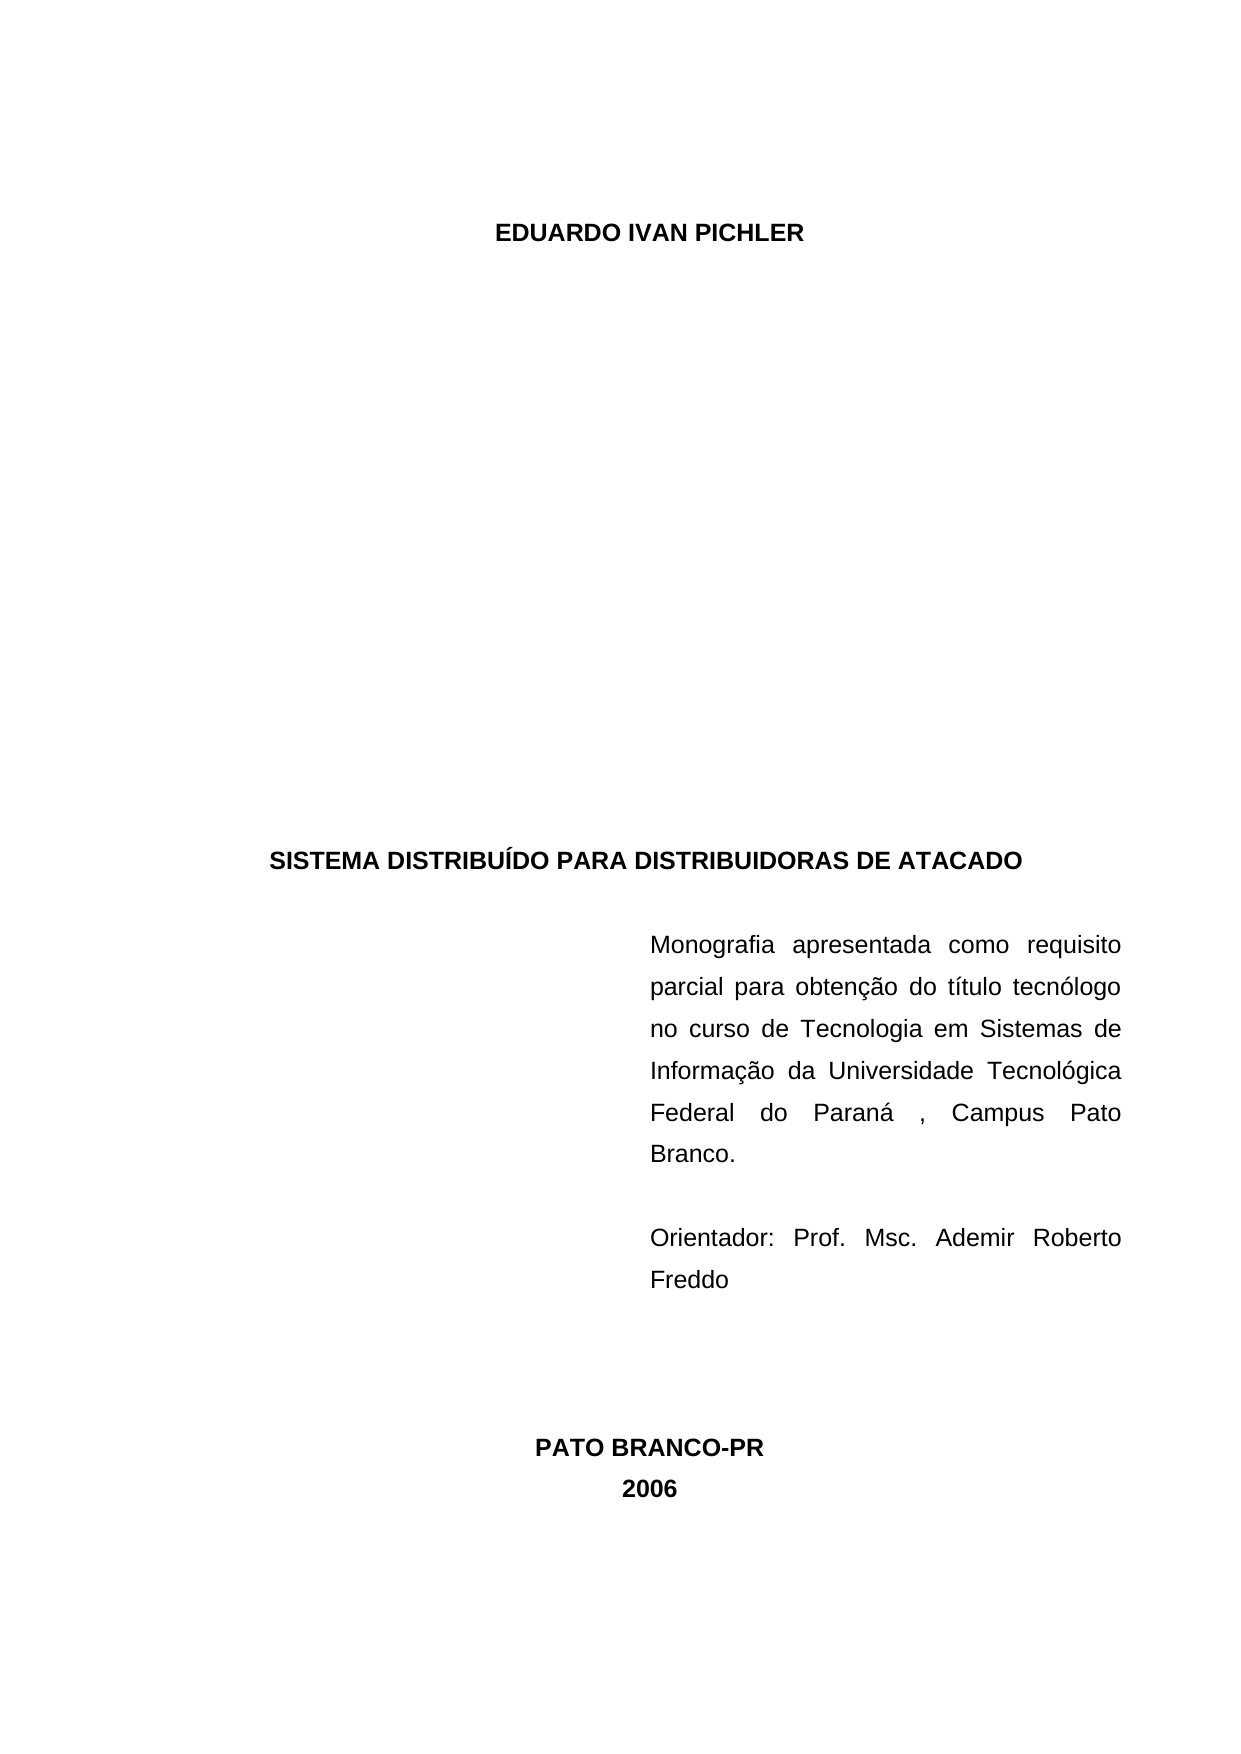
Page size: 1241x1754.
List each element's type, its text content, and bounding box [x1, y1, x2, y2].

text 2006 [177, 1475, 1122, 1503]
text Monografia apresentada como requisito parcial para obtenção do título tecnólogo no curso de Tecnologia em Sistemas de Informação da Universidade Tecnológica Federal do Paraná , Campus Pato Branco. [650, 931, 1122, 1168]
text EDUARDO IVAN PICHLER [177, 219, 1122, 247]
text SISTEMA DISTRIBUÍDO PARA DISTRIBUIDORAS DE ATACADO [177, 847, 1122, 875]
text PATO BRANCO-PR [177, 1433, 1122, 1461]
text Orientador: Prof. Msc. Ademir Roberto Freddo [650, 1224, 1122, 1294]
